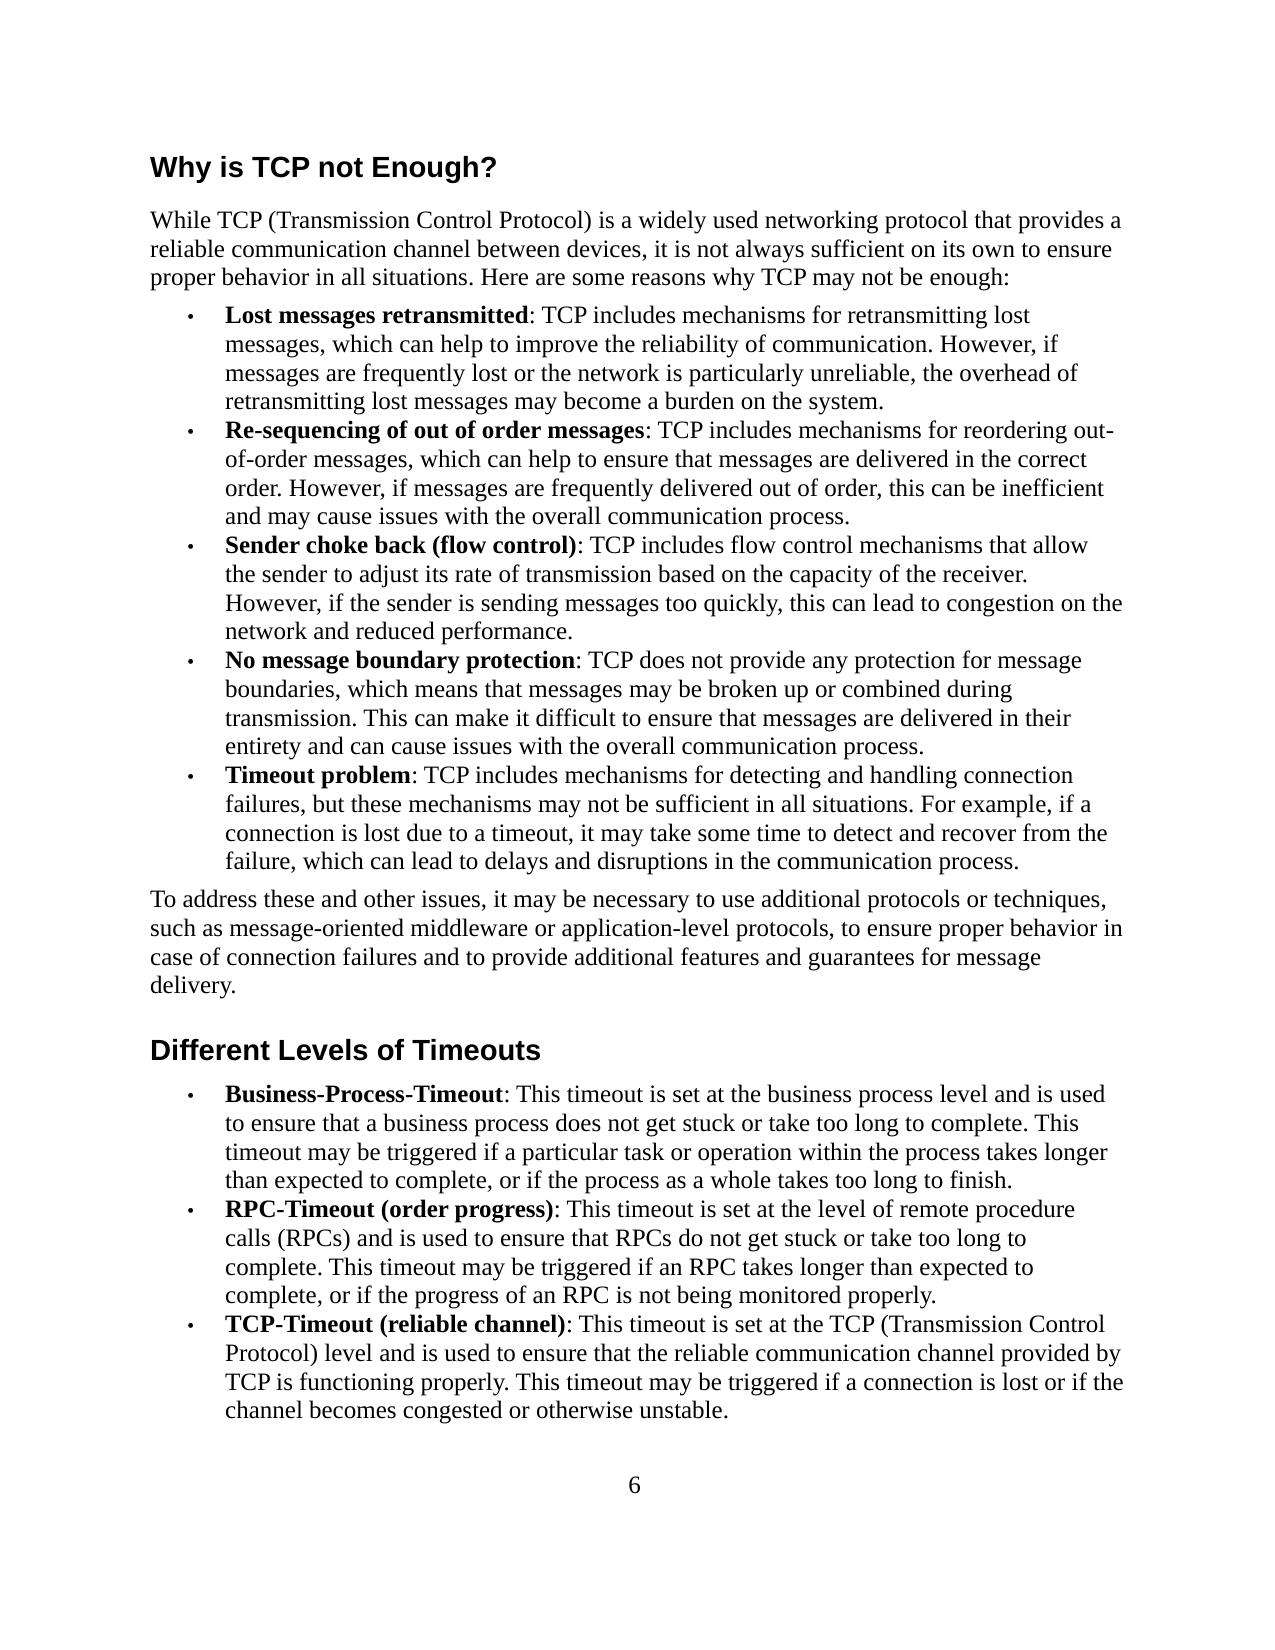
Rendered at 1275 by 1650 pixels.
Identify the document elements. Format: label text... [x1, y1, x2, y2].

list TCP-Timeout (reliable channel): This timeout is set at the TCP (Transmission Control Protocol) level and is used to ensure that the reliable communication channel provided by TCP is functioning properly. This timeout may be triggered if a connection is lost or if the channel becomes congested or otherwise unstable. [187, 1309, 1125, 1424]
list Re-sequencing of out of order messages: TCP includes mechanisms for reordering out-of-order messages, which can help to ensure that messages are delivered in the correct order. However, if messages are frequently delivered out of order, this can be inefficient and may cause issues with the overall communication process. [187, 415, 1125, 530]
list Sender choke back (flow control): TCP includes flow control mechanisms that allow the sender to adjust its rate of transmission based on the capacity of the receiver. However, if the sender is sending messages too quickly, this can lead to congestion on the network and reduced performance. [187, 530, 1125, 645]
list Lost messages retransmitted: TCP includes mechanisms for retransmitting lost messages, which can help to improve the reliability of communication. However, if messages are frequently lost or the network is particularly unreliable, the overhead of retransmitting lost messages may become a burden on the system. [187, 300, 1125, 415]
list Business-Process-Timeout: This timeout is set at the business process level and is used to ensure that a business process does not get stuck or take too long to complete. This timeout may be triggered if a particular task or operation within the process takes longer than expected to complete, or if the process as a whole takes too long to finish. [187, 1079, 1125, 1194]
text While TCP (Transmission Control Protocol) is a widely used networking protocol that provides a reliable communication channel between devices, it is not always sufficient on its own to ensure proper behavior in all situations. Here are some reasons why TCP may not be enough: [150, 205, 1125, 291]
text To address these and other issues, it may be necessary to use additional protocols or techniques, such as message-oriented middleware or application-level protocols, to ensure proper behavior in case of connection failures and to provide additional features and guarantees for message delivery. [150, 884, 1125, 999]
subtitle Why is TCP not Enough? [150, 150, 1125, 183]
list Timeout problem: TCP includes mechanisms for detecting and handling connection failures, but these mechanisms may not be sufficient in all situations. For example, if a connection is lost due to a timeout, it may take some time to detect and recover from the failure, which can lead to delays and disruptions in the communication process. [187, 760, 1125, 875]
list No message boundary protection: TCP does not provide any protection for message boundaries, which means that messages may be broken up or combined during transmission. This can make it difficult to ensure that messages are delivered in their entirety and can cause issues with the overall communication process. [187, 645, 1125, 760]
list RPC-Timeout (order progress): This timeout is set at the level of remote procedure calls (RPCs) and is used to ensure that RPCs do not get stuck or take too long to complete. This timeout may be triggered if an RPC takes longer than expected to complete, or if the progress of an RPC is not being monitored properly. [187, 1194, 1125, 1309]
subtitle Different Levels of Timeouts [150, 1033, 1125, 1067]
